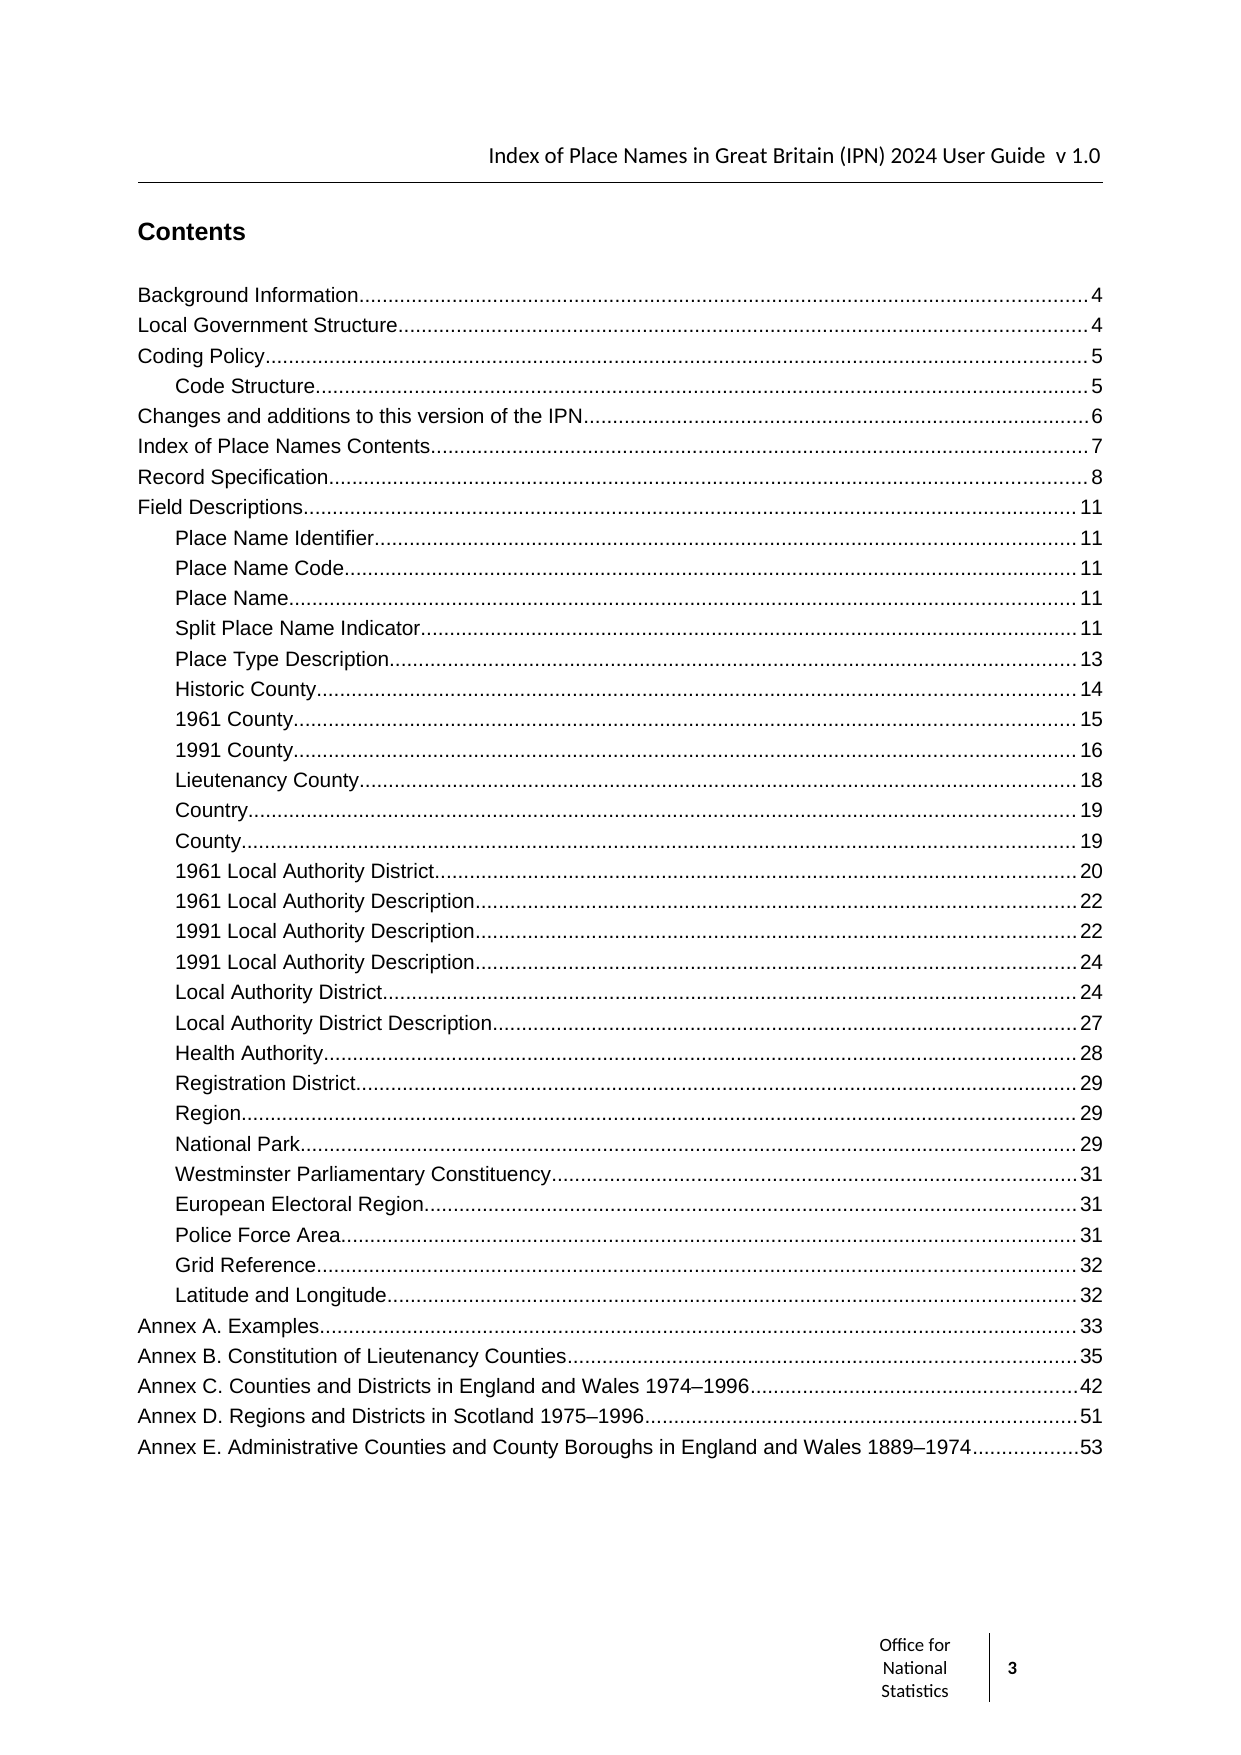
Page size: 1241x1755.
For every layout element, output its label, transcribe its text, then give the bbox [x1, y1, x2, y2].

subtitle 1991 County 15 [137, 737, 1103, 761]
subtitle 1961 Local Authority District 18 [137, 859, 1103, 883]
subtitle Registration District 25 [137, 1071, 1103, 1095]
subtitle Background Information 4 [137, 283, 1103, 307]
subtitle European Electoral Region 26 [137, 1192, 1103, 1216]
subtitle Changes and additions to this version of the IPN 6 [137, 404, 1103, 428]
subtitle Contents [137, 217, 1103, 246]
subtitle Local Authority District 21 [137, 980, 1103, 1004]
subtitle Annex B. Constitution of Lieutenancy Counties 30 [137, 1344, 1103, 1368]
subtitle Historic County 13 [137, 677, 1103, 701]
subtitle Health Authority 24 [137, 1041, 1103, 1064]
subtitle Index of Place Names Contents 7 [137, 434, 1103, 458]
subtitle Region 25 [137, 1101, 1103, 1125]
subtitle Record Specification 8 [137, 465, 1103, 489]
subtitle Place Name Identifier 11 [137, 525, 1103, 549]
subtitle Country 17 [137, 798, 1103, 822]
subtitle Code Structure 5 [137, 374, 1103, 398]
subtitle Annex E. Administrative Counties and County Boroughs in England and Wales 1889–1974 46 [137, 1435, 1103, 1459]
subtitle Place Name 11 [137, 586, 1103, 610]
subtitle Annex A. Examples 28 [137, 1313, 1103, 1337]
subtitle Local Government Structure 4 [137, 313, 1103, 337]
subtitle Place Name Code 11 [137, 556, 1103, 579]
subtitle 1961 County 14 [137, 707, 1103, 731]
subtitle 1991 Local Authority Description 21 [137, 950, 1103, 974]
subtitle County 17 [137, 828, 1103, 852]
subtitle Lieutenancy County 16 [137, 768, 1103, 792]
subtitle Place Type Description 12 [137, 647, 1103, 671]
subtitle Westminster Parliamentary Constituency 26 [137, 1162, 1103, 1186]
subtitle Police Force Area 26 [137, 1222, 1103, 1246]
subtitle Local Authority District Description 23 [137, 1010, 1103, 1034]
subtitle Latitude and Longitude 27 [137, 1283, 1103, 1307]
subtitle Coding Policy 5 [137, 343, 1103, 367]
subtitle Split Place Name Indicator 11 [137, 616, 1103, 640]
subtitle Grid Reference 27 [137, 1253, 1103, 1277]
subtitle 1991 Local Authority Description 20 [137, 919, 1103, 943]
subtitle Field Descriptions 11 [137, 495, 1103, 519]
subtitle Annex D. Regions and Districts in Scotland 1975–1996 44 [137, 1404, 1103, 1428]
subtitle National Park 25 [137, 1132, 1103, 1156]
subtitle Annex C. Counties and Districts in England and Wales 1974–1996 36 [137, 1374, 1103, 1398]
subtitle 1961 Local Authority Description 19 [137, 889, 1103, 913]
